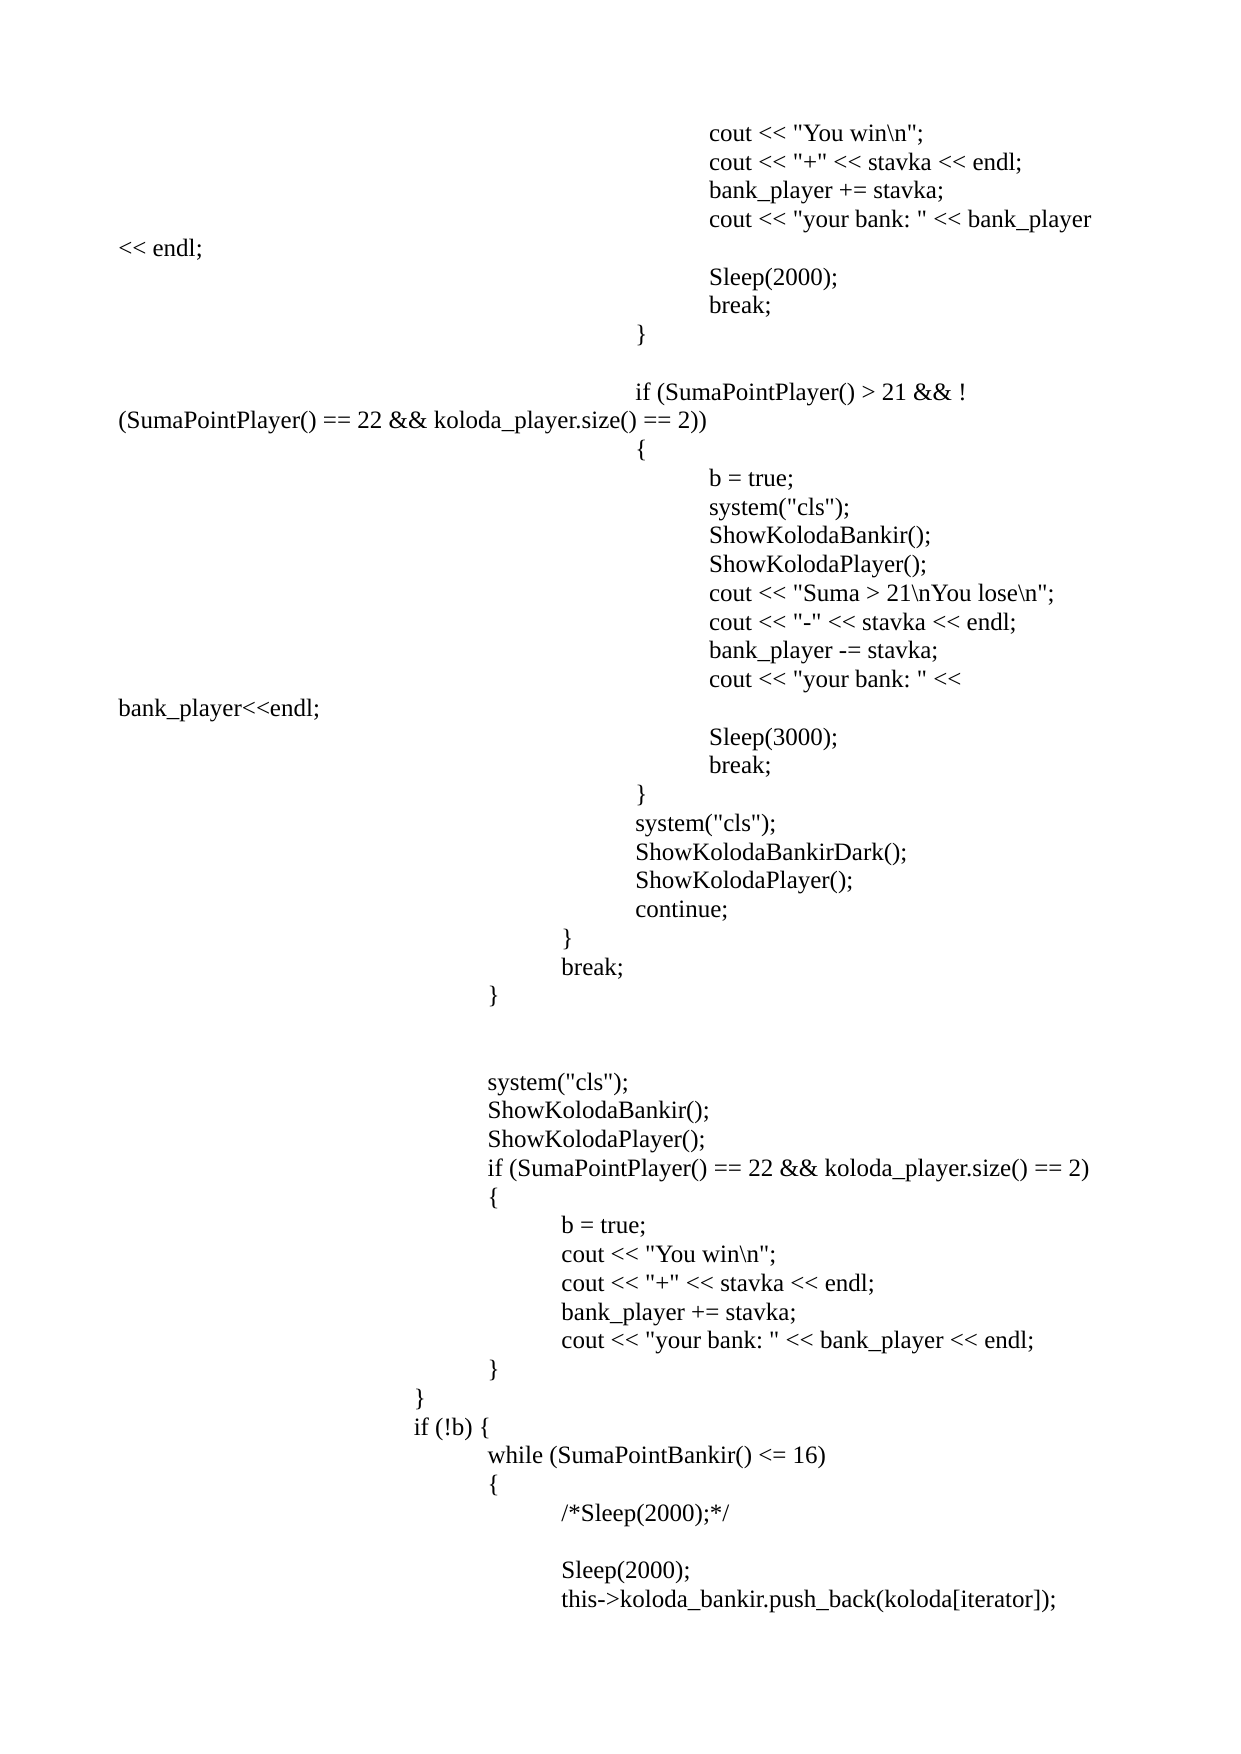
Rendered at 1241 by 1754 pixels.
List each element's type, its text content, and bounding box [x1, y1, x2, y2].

text } [118, 923, 1122, 952]
text Sleep(2000); [118, 1556, 1122, 1584]
text b = true; [118, 1211, 1122, 1239]
text { [118, 1182, 1122, 1211]
text cout << "You win\n"; [118, 1239, 1122, 1268]
text break; [118, 291, 1122, 319]
text } [118, 1354, 1122, 1383]
text /*Sleep(2000);*/ [118, 1498, 1122, 1527]
text cout << "You win\n"; [118, 118, 1122, 147]
text bank_player += stavka; [118, 1297, 1122, 1326]
text system("cls"); [118, 1067, 1122, 1096]
text if (SumaPointPlayer() > 21 && !(SumaPointPlayer() == 22 && koloda_player.size() == 2)) [118, 377, 1122, 434]
text ShowKolodaBankir(); [118, 521, 1122, 549]
text ShowKolodaBankir(); [118, 1096, 1122, 1124]
text break; [118, 751, 1122, 779]
text ShowKolodaBankirDark(); [118, 837, 1122, 866]
text } [118, 981, 1122, 1009]
text continue; [118, 894, 1122, 923]
text cout << "-" << stavka << endl; [118, 607, 1122, 636]
text bank_player -= stavka; [118, 636, 1122, 664]
text b = true; [118, 463, 1122, 492]
text cout << "your bank: " << bank_player << endl; [118, 1326, 1122, 1354]
text break; [118, 952, 1122, 981]
text ShowKolodaPlayer(); [118, 549, 1122, 578]
text Sleep(2000); [118, 262, 1122, 291]
text while (SumaPointBankir() <= 16) [118, 1441, 1122, 1469]
text cout << "+" << stavka << endl; [118, 147, 1122, 176]
text if (!b) { [118, 1412, 1122, 1441]
text if (SumaPointPlayer() == 22 && koloda_player.size() == 2) [118, 1153, 1122, 1182]
text } [118, 779, 1122, 808]
text } [118, 1383, 1122, 1412]
text this->koloda_bankir.push_back(koloda[iterator]); [118, 1584, 1122, 1613]
text } [118, 319, 1122, 348]
text cout << "your bank: " << bank_player<<endl; [118, 664, 1122, 722]
text { [118, 1469, 1122, 1498]
text ShowKolodaPlayer(); [118, 1124, 1122, 1153]
text { [118, 434, 1122, 463]
text ShowKolodaPlayer(); [118, 866, 1122, 894]
text Sleep(3000); [118, 722, 1122, 751]
text bank_player += stavka; [118, 176, 1122, 204]
text system("cls"); [118, 492, 1122, 521]
text cout << "Suma > 21\nYou lose\n"; [118, 578, 1122, 607]
text cout << "your bank: " << bank_player << endl; [118, 204, 1122, 262]
text system("cls"); [118, 808, 1122, 837]
text cout << "+" << stavka << endl; [118, 1268, 1122, 1297]
